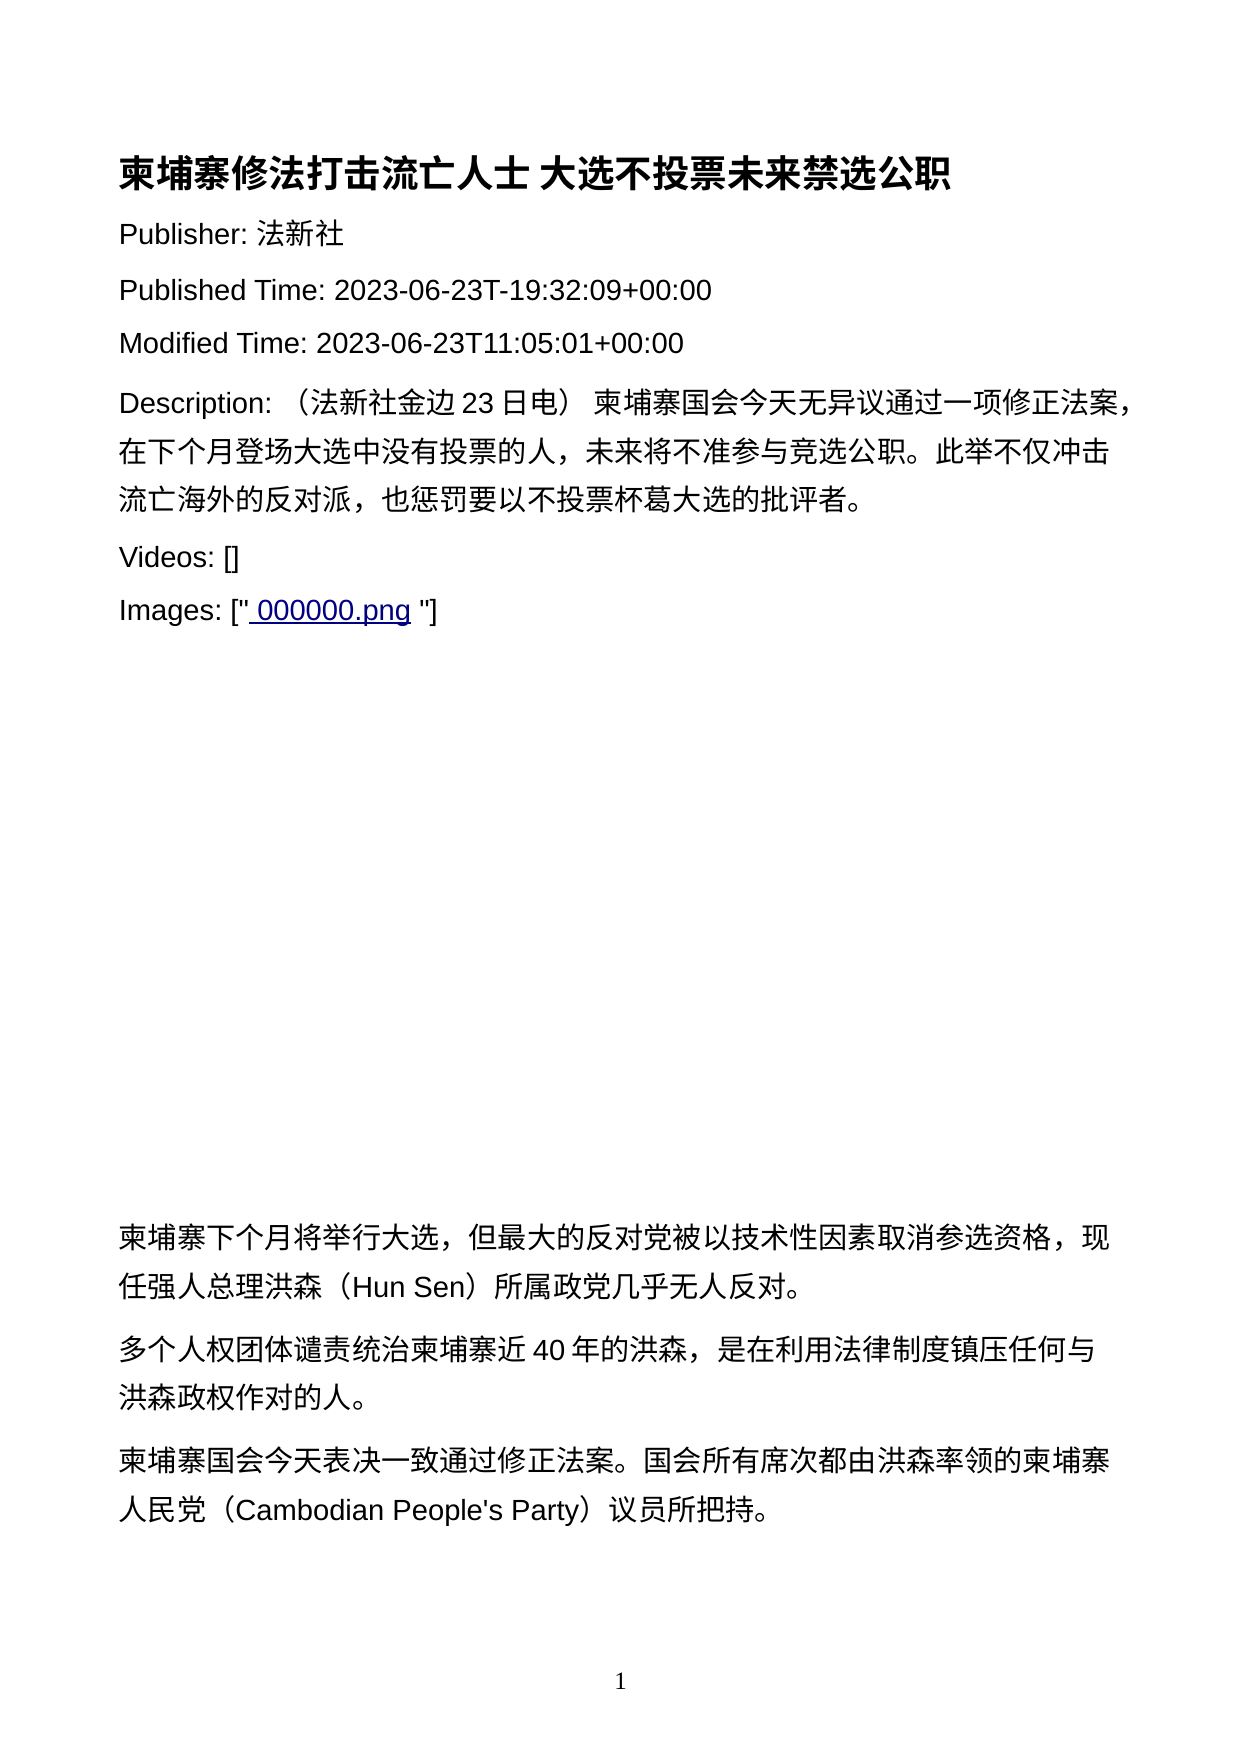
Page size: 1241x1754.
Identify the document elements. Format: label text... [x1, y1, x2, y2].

text Published Time: 2023-06-23T-19:32:09+00:00 [118, 273, 1122, 307]
subtitle 柬埔寨修法打击流亡人士 大选不投票未来禁选公职 [118, 143, 1122, 198]
text Modified Time: 2023-06-23T11:05:01+00:00 [118, 327, 1122, 360]
text Images: [" 000000.png "] [118, 593, 1122, 627]
text Videos: [] [118, 540, 1122, 573]
text 多个人权团体谴责统治柬埔寨近40年的洪森，是在利用法律制度镇压任何与洪森政权作对的人。 [118, 1326, 1122, 1417]
text Description: （法新社金边23日电） 柬埔寨国会今天无异议通过一项修正法案，在下个月登场大选中没有投票的人，未来将不准参与竞选公职。此举不仅冲击流亡海外的反对派，也惩罚要以不投票杯葛大选的批评者。 [118, 380, 1122, 519]
text Publisher: 法新社 [118, 210, 1122, 253]
text 柬埔寨下个月将举行大选，但最大的反对党被以技术性因素取消参选资格，现任强人总理洪森（Hun Sen）所属政党几乎无人反对。 [118, 1214, 1122, 1305]
text 柬埔寨国会今天表决一致通过修正法案。国会所有席次都由洪森率领的柬埔寨人民党（Cambodian People's Party）议员所把持。 [118, 1438, 1122, 1529]
